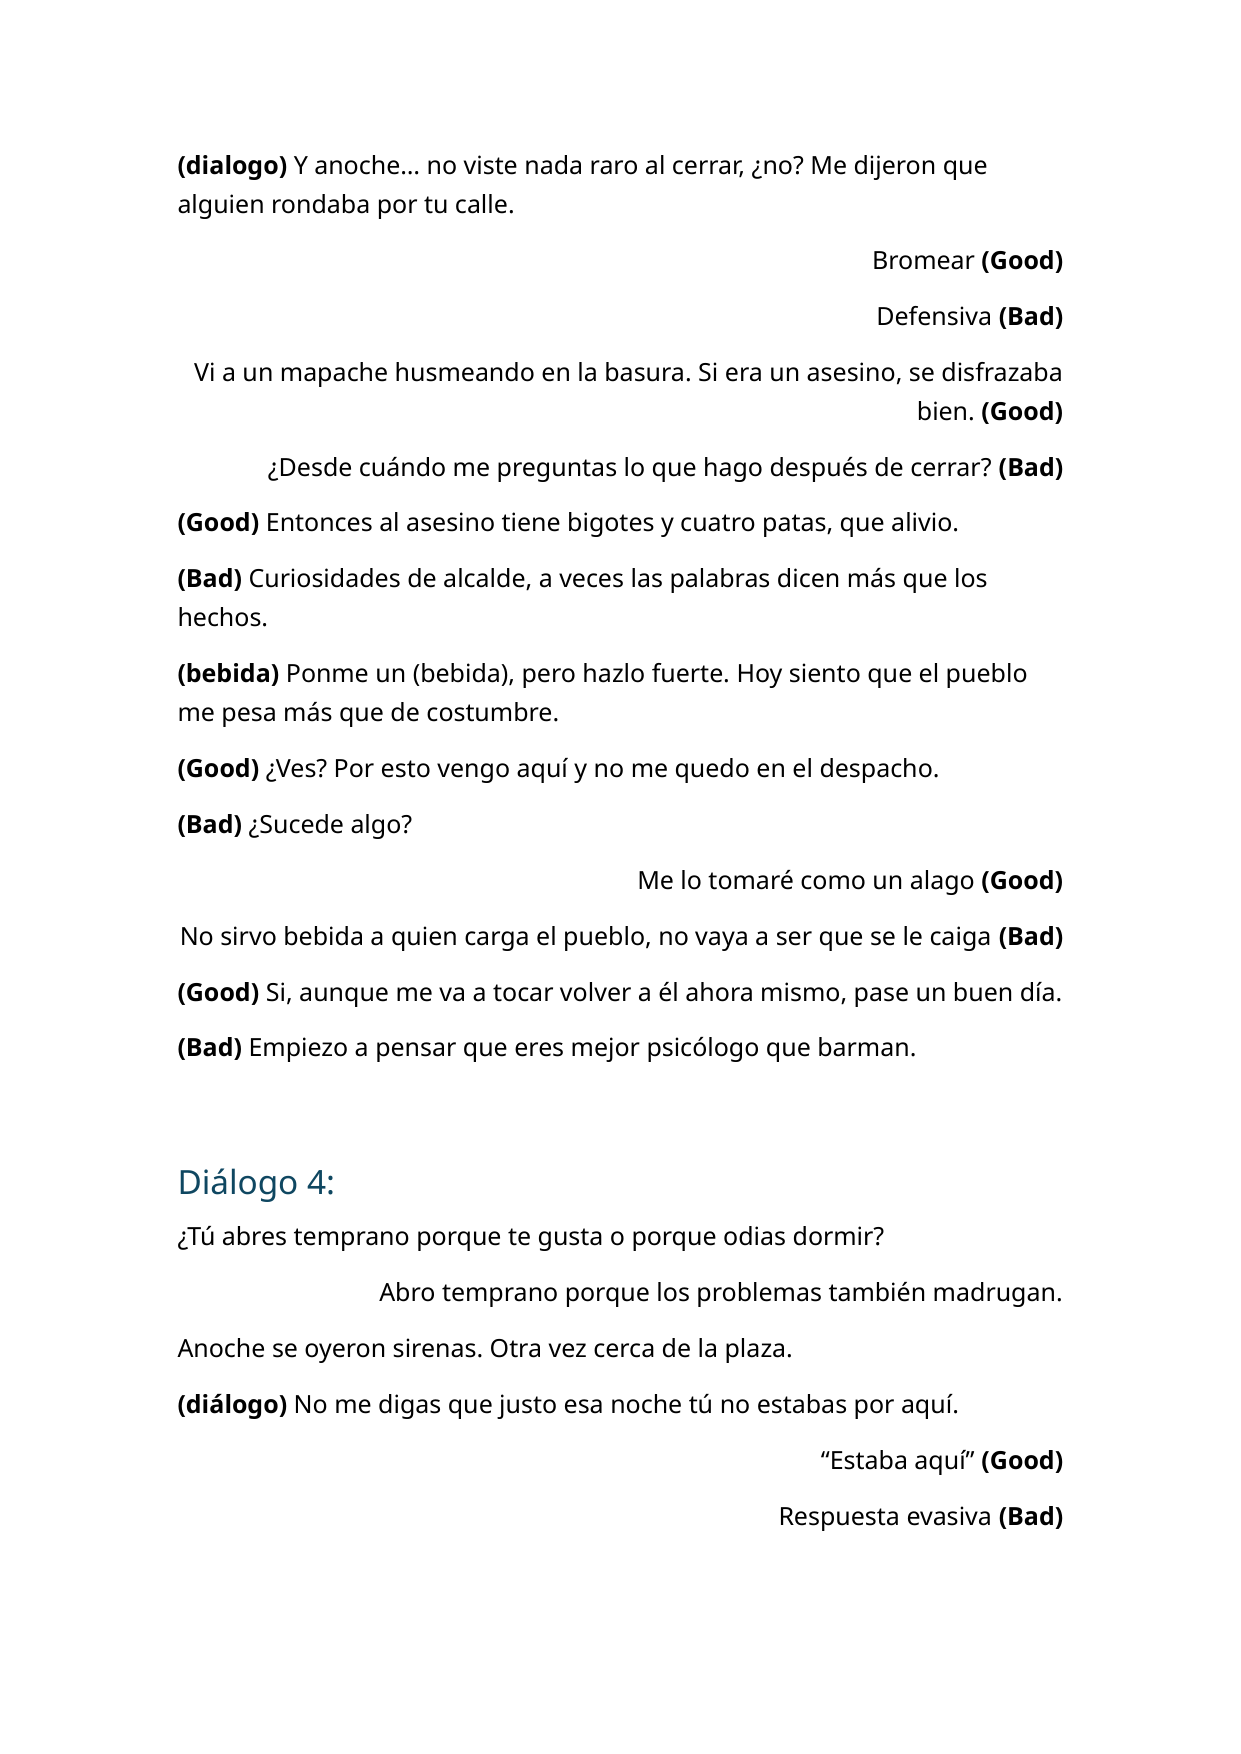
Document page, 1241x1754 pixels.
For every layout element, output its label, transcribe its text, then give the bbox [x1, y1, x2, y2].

text (bebida) Ponme un (bebida), pero hazlo fuerte. Hoy siento que el pueblo me pesa más que de costumbre. [177, 656, 1063, 729]
text (Bad) ¿Sucede algo? [177, 807, 1063, 841]
text (Good) ¿Ves? Por esto vengo aquí y no me quedo en el despacho. [177, 751, 1063, 785]
text ¿Tú abres temprano porque te gusta o porque odias dormir? [177, 1219, 1063, 1253]
text Respuesta evasiva (Bad) [177, 1498, 1063, 1532]
text Abro temprano porque los problemas también madrugan. [177, 1275, 1063, 1309]
text Bromear (Good) [177, 243, 1063, 277]
text (Good) Entonces al asesino tiene bigotes y cuatro patas, que alivio. [177, 505, 1063, 539]
text Defensiva (Bad) [177, 298, 1063, 332]
text (Bad) Curiosidades de alcalde, a veces las palabras dicen más que los hechos. [177, 561, 1063, 634]
text (diálogo) No me digas que justo esa noche tú no estabas por aquí. [177, 1386, 1063, 1421]
text Me lo tomaré como un alago (Good) [177, 863, 1063, 897]
subtitle Diálogo 4: [177, 1158, 1063, 1204]
text No sirvo bebida a quien carga el pueblo, no vaya a ser que se le caiga (Bad) [177, 918, 1063, 952]
text Vi a un mapache husmeando en la basura. Si era un asesino, se disfrazaba bien. (Good) [177, 354, 1063, 427]
text Anoche se oyeron sirenas. Otra vez cerca de la plaza. [177, 1331, 1063, 1365]
text (Good) Si, aunque me va a tocar volver a él ahora mismo, pase un buen día. [177, 974, 1063, 1008]
text ¿Desde cuándo me preguntas lo que hago después de cerrar? (Bad) [177, 449, 1063, 483]
text (Bad) Empiezo a pensar que eres mejor psicólogo que barman. [177, 1030, 1063, 1064]
text “Estaba aquí” (Good) [177, 1442, 1063, 1476]
text (dialogo) Y anoche… no viste nada raro al cerrar, ¿no? Me dijeron que alguien rondaba por tu calle. [177, 148, 1063, 221]
